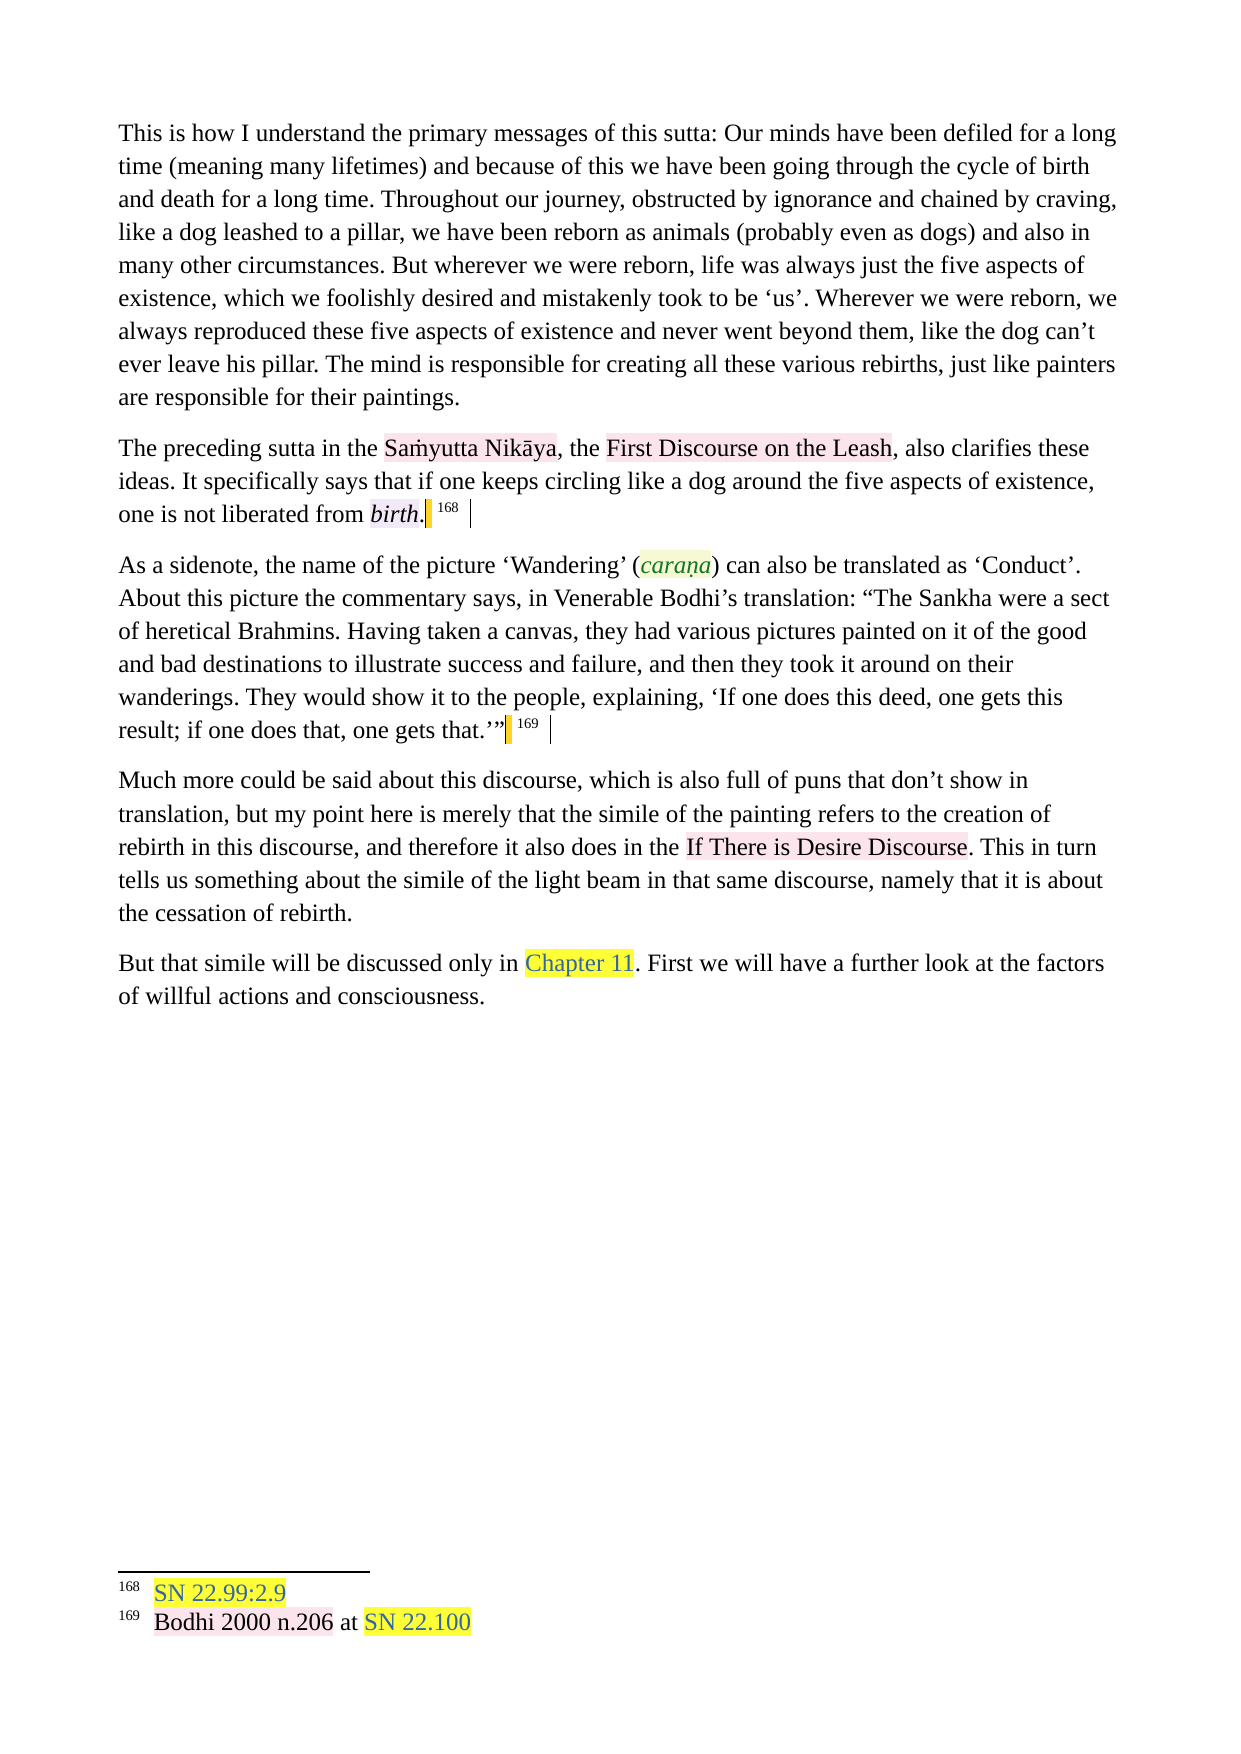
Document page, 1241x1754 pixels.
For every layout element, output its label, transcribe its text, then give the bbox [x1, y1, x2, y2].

text Bodhi 2000 n.206 at SN 22.100 [118, 1607, 154, 1636]
text This is how I understand the primary messages of this sutta: Our minds have been defiled for a long time (meaning many lifetimes) and because of this we have been going through the cycle of birth and death for a long time. Throughout our journey, obstructed by ignorance and chained by craving, like a dog leashed to a pillar, we have been reborn as animals (probably even as dogs) and also in many other circumstances. But wherever we were reborn, life was always just the five aspects of existence, which we foolishly desired and mistakenly took to be ‘us’. Wherever we were reborn, we always reproduced these five aspects of existence and never went beyond them, like the dog can’t ever leave his pillar. The mind is responsible for creating all these various rebirths, just like painters are responsible for their paintings. [118, 118, 1122, 411]
text SN 22.99:2.9 [286, 1578, 1122, 1607]
text But that simile will be discussed only in Chapter 11. First we will have a further look at the factors of willful actions and consciousness. [118, 948, 1122, 1010]
text The preceding sutta in the Saṁyutta Nikāya, the First Discourse on the Leash, also clarifies these ideas. It specifically says that if one keeps circling like a dog around the five aspects of existence, one is not liberated from birth. [118, 433, 1122, 528]
text Bodhi 2000 n.206 at SN 22.100 [471, 1607, 1122, 1636]
text Much more could be said about this discourse, which is also full of puns that don’t show in translation, but my point here is merely that the simile of the painting refers to the creation of rebirth in this discourse, and therefore it also does in the If There is Desire Discourse. This in turn tells us something about the simile of the light beam in that same discourse, namely that it is about the cessation of rebirth. [118, 766, 1122, 926]
text As a sidenote, the name of the picture ‘Wandering’ (caraṇa) can also be translated as ‘Conduct’. About this picture the commentary says, in Venerable Bodhi’s translation: “The Sankha were a sect of heretical Brahmins. Having taken a canvas, they had various pictures painted on it of the good and bad destinations to illustrate success and failure, and then they took it around on their wanderings. They would show it to the people, explaining, ‘If one does this deed, one gets this result; if one does that, one gets that.’” [118, 550, 1122, 744]
text Bodhi 2000 n.206 at SN 22.100 [333, 1607, 364, 1636]
text SN 22.99:2.9 [118, 1578, 154, 1607]
